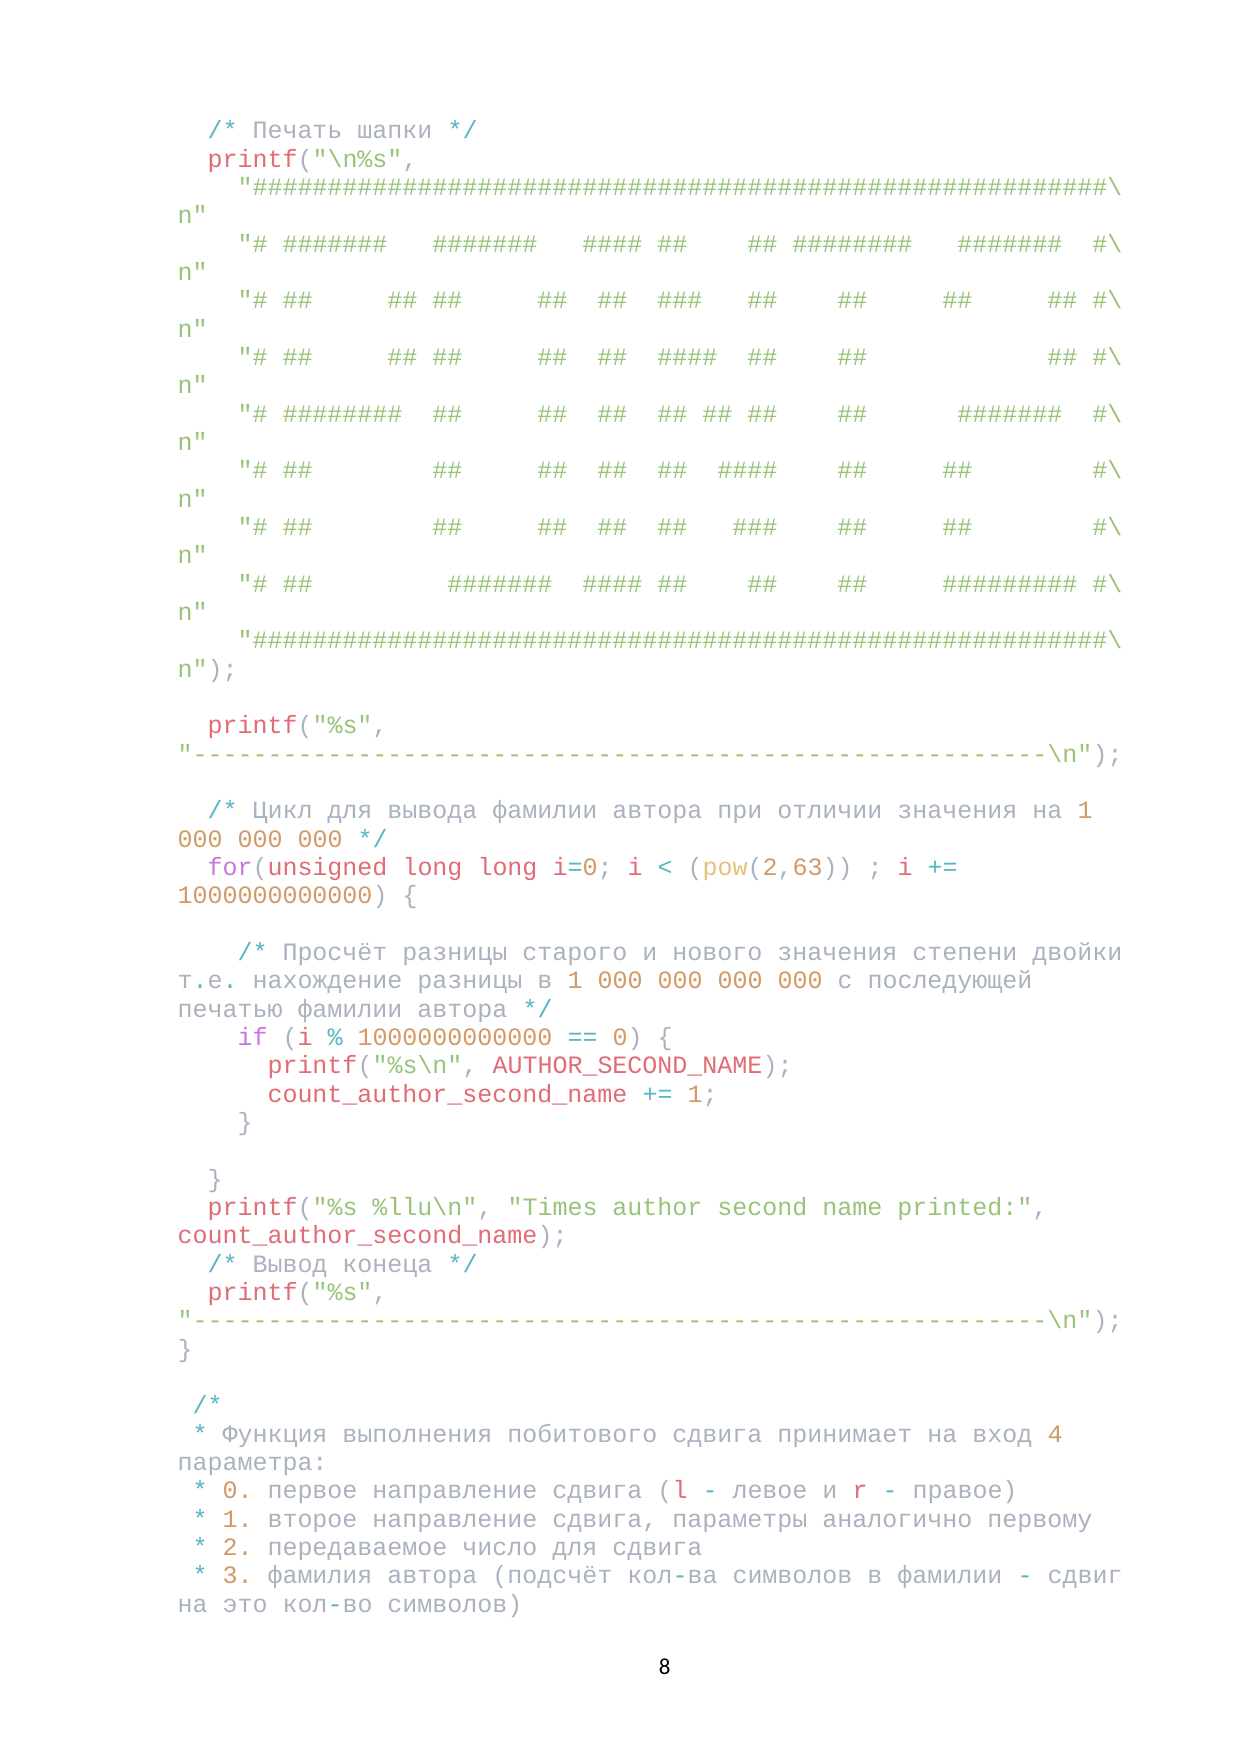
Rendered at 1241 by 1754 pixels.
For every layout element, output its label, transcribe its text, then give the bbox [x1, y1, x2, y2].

text * 0. первое направление сдвига (l - левое и r - правое) [177, 1478, 1152, 1506]
text * 1. второе направление сдвига, параметры аналогично первому [177, 1506, 1152, 1535]
text printf("%s", "---------------------------------------------------------\n"); [177, 1280, 1152, 1336]
text "#########################################################\n"); [177, 628, 1152, 685]
text * Функция выполнения побитового сдвига принимает на вход 4 параметра: [177, 1421, 1152, 1478]
text * 2. передаваемое число для сдвига [177, 1535, 1152, 1563]
text printf("%s", "---------------------------------------------------------\n"); [177, 713, 1152, 770]
text "# ## ## ## ## ## #### ## ## ## #\n" [177, 345, 1152, 401]
text if (i % 1000000000000 == 0) { [177, 1025, 1152, 1053]
text count_author_second_name += 1; [177, 1081, 1152, 1110]
text "# ####### ####### #### ## ## ######## ####### #\n" [177, 231, 1152, 288]
text printf("%s\n", AUTHOR_SECOND_NAME); [177, 1053, 1152, 1081]
text } [177, 1336, 1152, 1365]
text /* Цикл для вывода фамилии автора при отличии значения на 1 000 000 000 */ [177, 798, 1152, 855]
text * 3. фамилия автора (подсчёт кол-ва символов в фамилии - сдвиг на это кол-во символов) [177, 1563, 1152, 1620]
text "# ## ## ## ## ## ### ## ## ## ## #\n" [177, 288, 1152, 345]
text /* Просчёт разницы старого и нового значения степени двойки т.е. нахождение разницы в 1 000 000 000 000 с последующей печатью фамилии автора */ [177, 940, 1152, 1025]
text } [177, 1166, 1152, 1195]
text "#########################################################\n" [177, 175, 1152, 231]
text /* Печать шапки */ [177, 118, 1152, 146]
text } [177, 1110, 1152, 1138]
text "# ## ####### #### ## ## ## ######### #\n" [177, 571, 1152, 628]
text for(unsigned long long i=0; i < (pow(2,63)) ; i += 1000000000000) { [177, 855, 1152, 911]
text "# ######## ## ## ## ## ## ## ## ####### #\n" [177, 401, 1152, 458]
text /* Вывод конеца */ [177, 1251, 1152, 1280]
text "# ## ## ## ## ## ### ## ## #\n" [177, 515, 1152, 571]
text printf("%s %llu\n", "Times author second name printed:", count_author_second_name); [177, 1195, 1152, 1251]
text printf("\n%s", [177, 146, 1152, 175]
text /* [177, 1393, 1152, 1421]
text "# ## ## ## ## ## #### ## ## #\n" [177, 458, 1152, 515]
